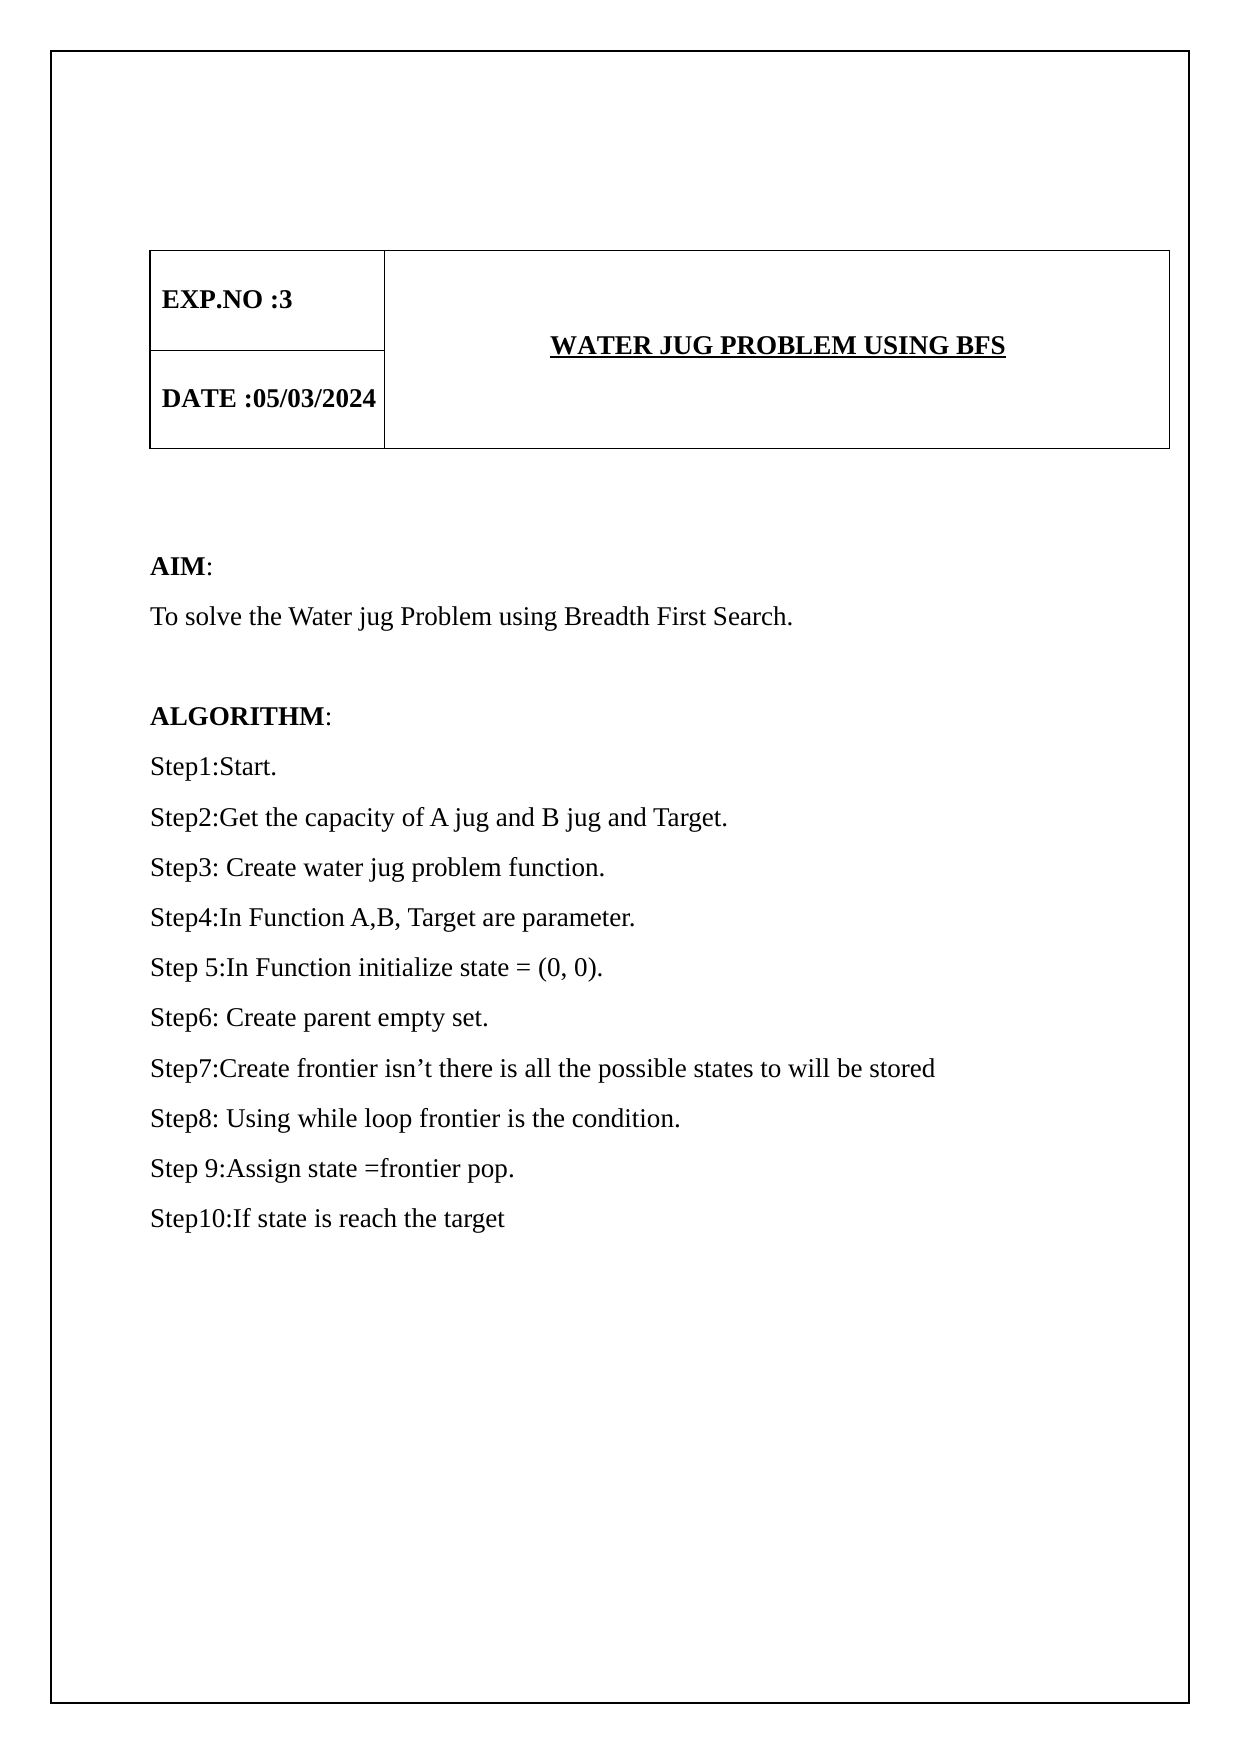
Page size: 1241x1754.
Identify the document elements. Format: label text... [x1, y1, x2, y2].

text Step6: Create parent empty set. [150, 1001, 1090, 1033]
text Step2:Get the capacity of A jug and B jug and Target. [150, 801, 1090, 832]
text Step10:If state is reach the target [150, 1202, 1090, 1233]
text Step7:Create frontier isn’t there is all the possible states to will be stored [150, 1052, 1090, 1083]
text Step 9:Assign state =frontier pop. [150, 1152, 1090, 1183]
text Step4:In Function A,B, Target are parameter. [150, 901, 1090, 932]
text ALGORITHM: [150, 700, 1090, 731]
text Step3: Create water jug problem function. [150, 851, 1090, 882]
table_cell DATE :05/03/2024 [151, 351, 384, 448]
text Step1:Start. [150, 750, 1090, 782]
text Step 5:In Function initialize state = (0, 0). [150, 951, 1090, 982]
table_header EXP.NO :3 [151, 251, 384, 350]
text AIM: [150, 549, 1090, 581]
text Step8: Using while loop frontier is the condition. [150, 1102, 1090, 1133]
text To solve the Water jug Problem using Breadth First Search. [150, 600, 1090, 631]
table_header WATER JUG PROBLEM USING BFS [385, 251, 1169, 448]
